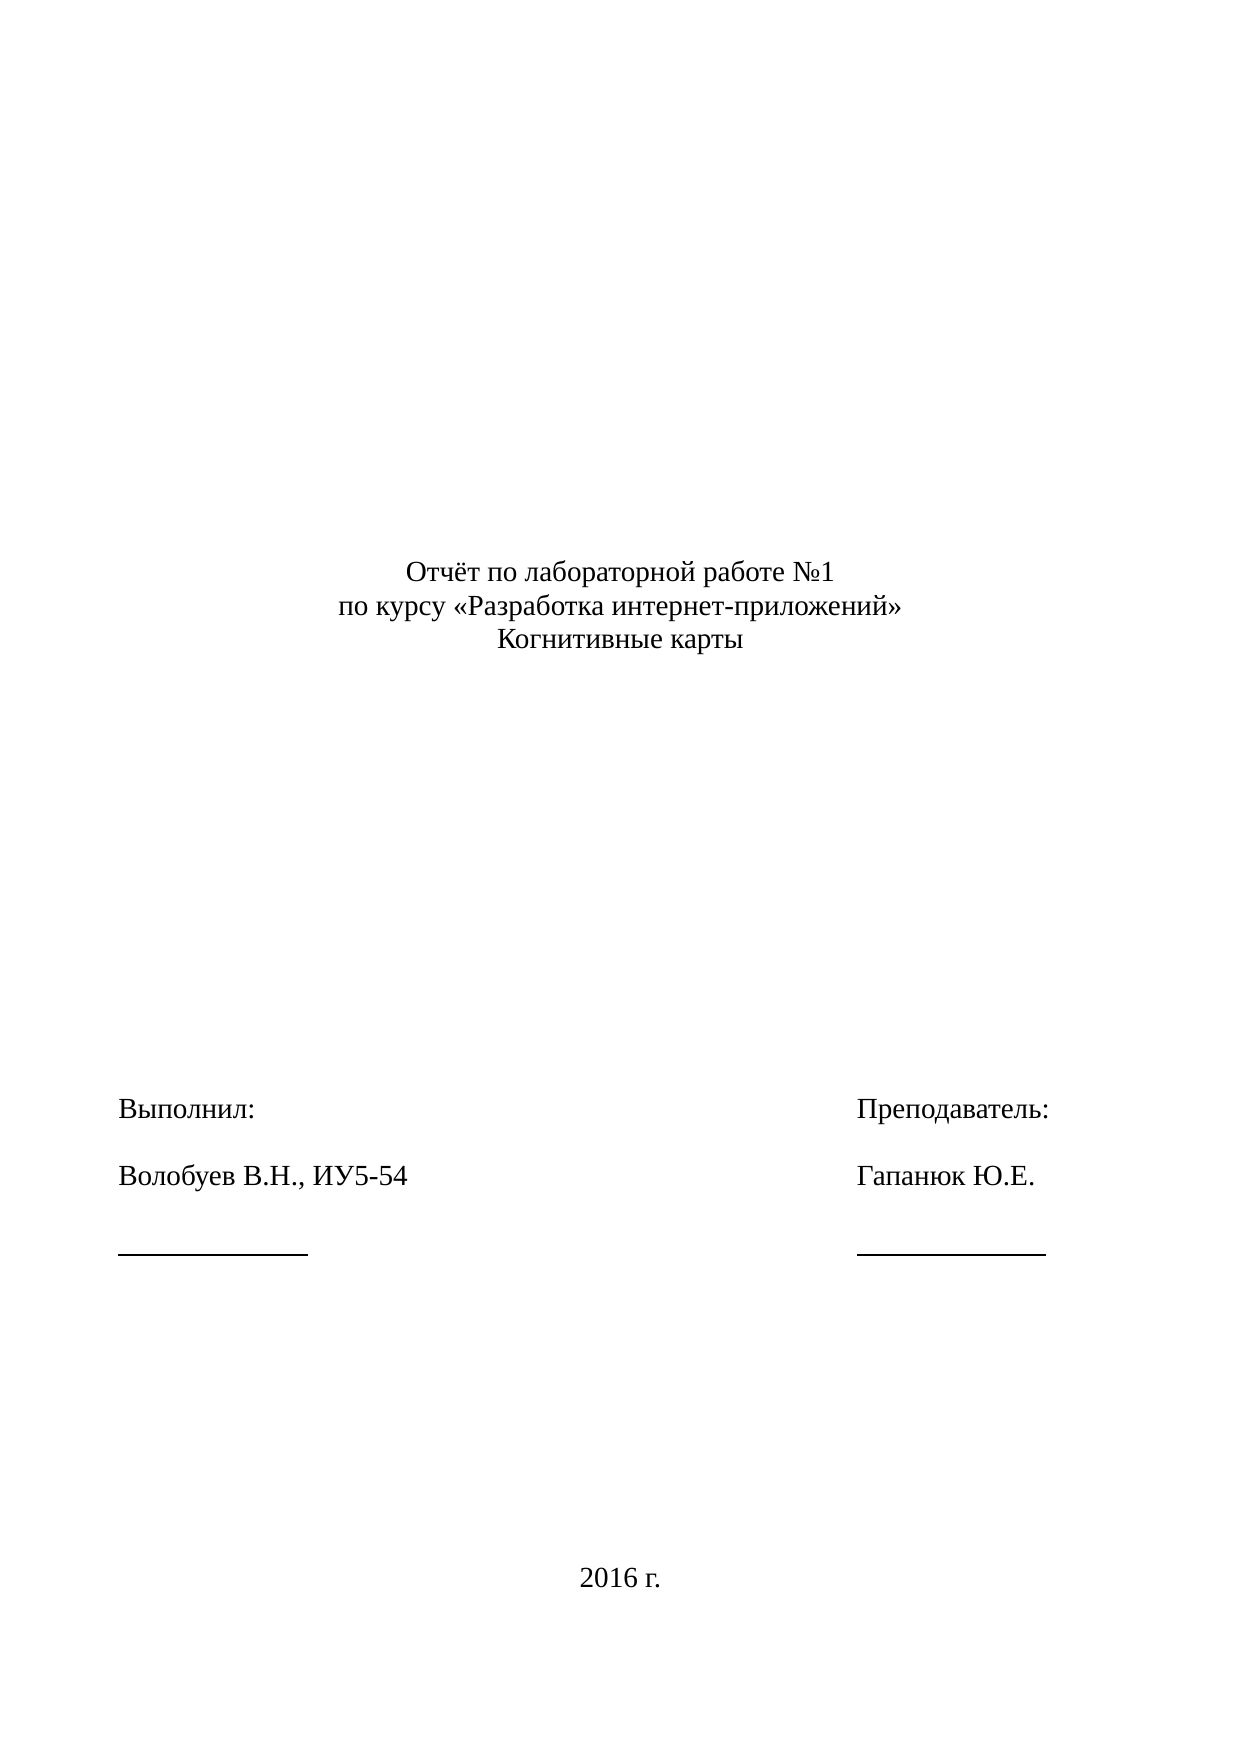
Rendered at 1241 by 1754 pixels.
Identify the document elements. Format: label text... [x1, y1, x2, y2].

text 2016 г. [118, 1560, 1122, 1594]
text Выполнил: Преподаватель: [118, 1091, 1122, 1124]
text Отчёт по лабораторной работе №1 [118, 554, 1122, 588]
text Когнитивные карты [118, 621, 1122, 655]
text по курсу «Разработка интернет-приложений» [118, 588, 1122, 621]
text Волобуев В.Н., ИУ5-54 Гапанюк Ю.Е. [118, 1158, 1122, 1191]
